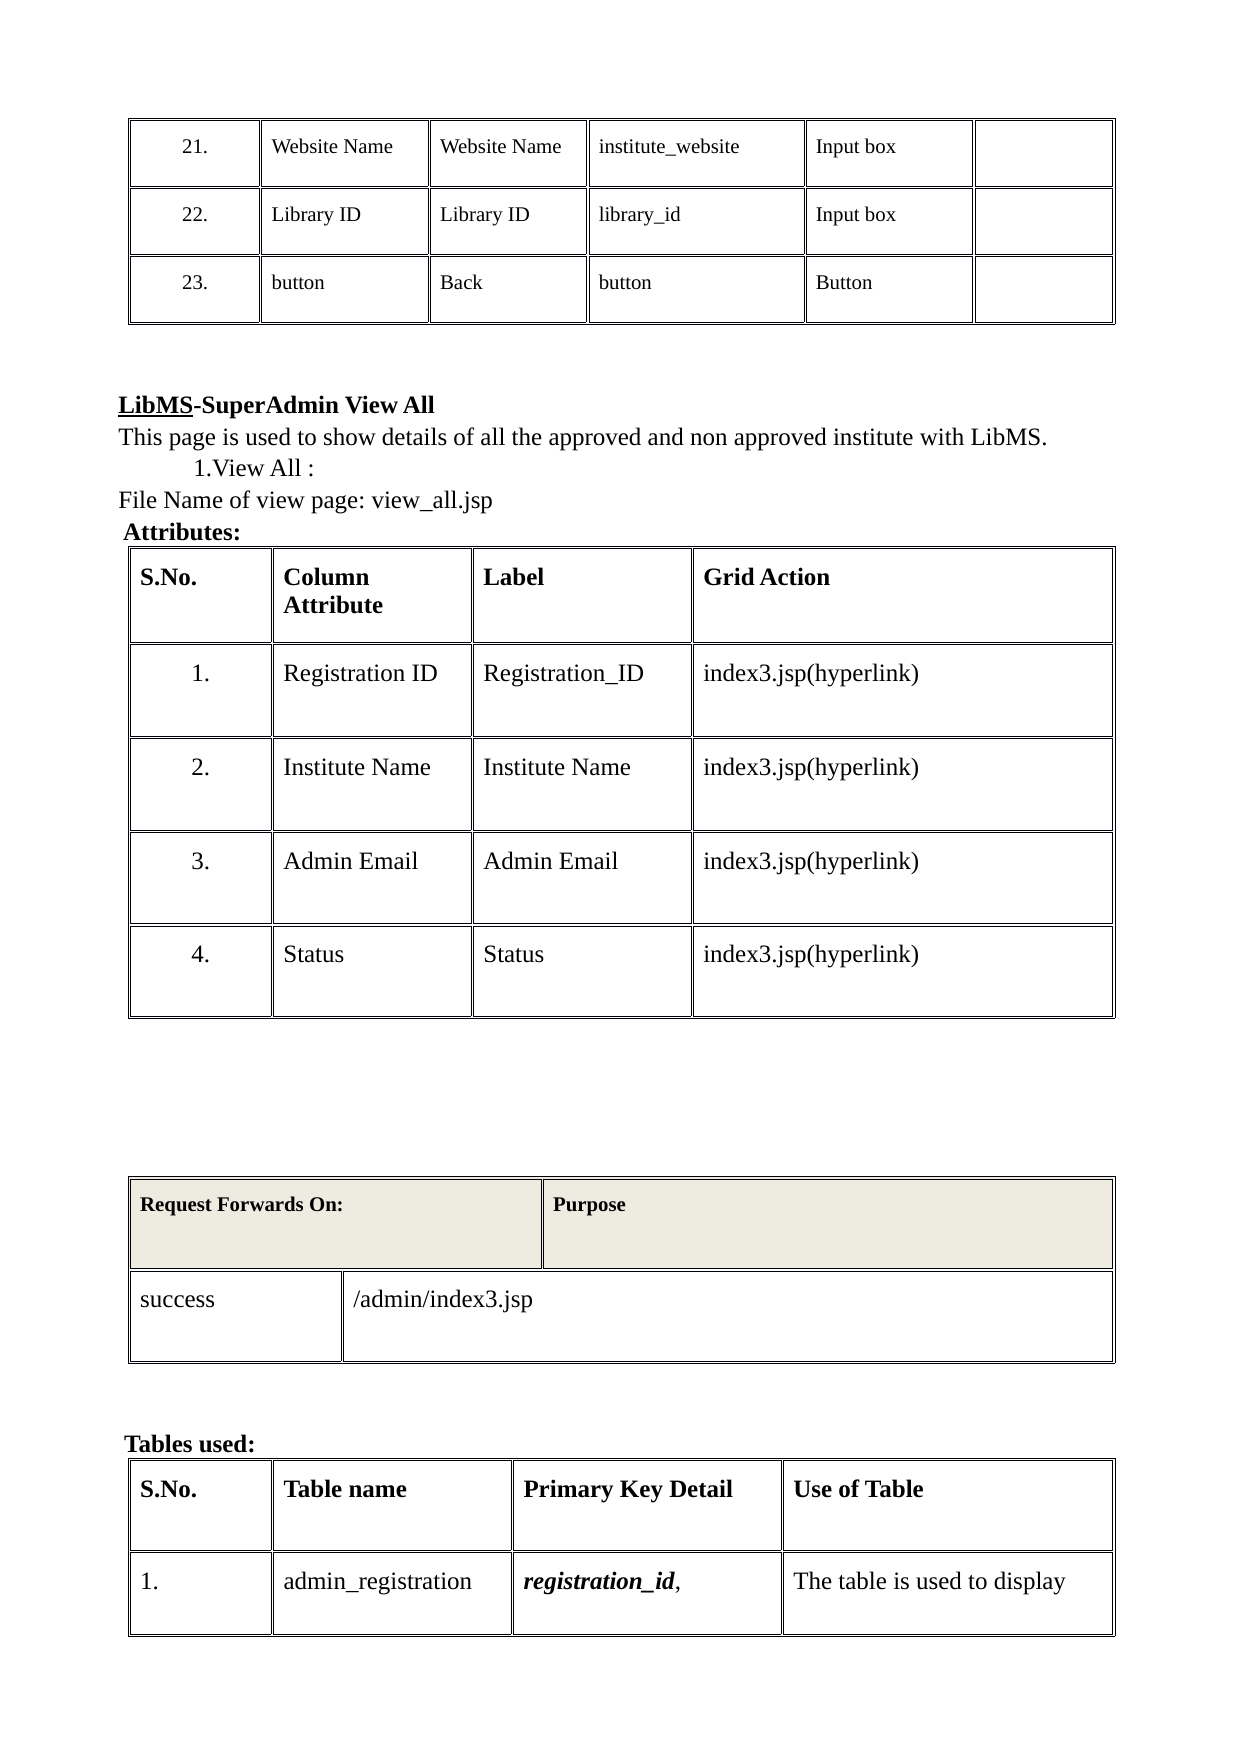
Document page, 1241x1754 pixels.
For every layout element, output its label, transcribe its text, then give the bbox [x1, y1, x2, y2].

table_header Purpose [544, 1180, 1112, 1268]
table_cell 1. [131, 645, 271, 736]
table_header Label [474, 549, 691, 642]
table_cell Input box [807, 189, 972, 254]
table_cell Library ID [431, 189, 586, 254]
table_cell library_id [590, 189, 804, 254]
table_cell 4. [131, 927, 271, 1016]
table_cell Website Name [262, 121, 428, 186]
table_cell [976, 189, 1112, 254]
text Attributes: [118, 517, 1122, 546]
table_cell Registration_ID [474, 645, 691, 736]
table_cell index3.jsp(hyperlink) [694, 833, 1112, 923]
table_cell Back [431, 257, 586, 322]
table_cell 23. [131, 257, 259, 322]
table_cell Admin Email [274, 833, 471, 923]
text Tables used: [118, 1429, 1122, 1458]
table_cell 1. [131, 1553, 271, 1633]
table_cell Admin Email [474, 833, 691, 923]
table_cell Status [474, 927, 691, 1016]
table_cell admin_registration [274, 1553, 511, 1633]
table_header Primary Key Detail [514, 1461, 781, 1550]
table_cell Institute Name [474, 739, 691, 829]
table_header S.No. [131, 549, 271, 642]
table_cell 22. [131, 189, 259, 254]
table_cell [976, 121, 1112, 186]
table_cell 3. [131, 833, 271, 923]
table_cell button [262, 257, 428, 322]
table_cell Button [807, 257, 972, 322]
table_cell registration_id, [514, 1553, 781, 1633]
text LibMS-SuperAdmin View All [118, 390, 1122, 419]
table_cell success [131, 1272, 341, 1361]
table_header Use of Table [784, 1461, 1112, 1550]
table_header Column Attribute [274, 549, 471, 642]
table_cell index3.jsp(hyperlink) [694, 645, 1112, 736]
table_cell institute_website [590, 121, 804, 186]
table_cell Registration ID [274, 645, 471, 736]
table_cell Status [274, 927, 471, 1016]
table_cell index3.jsp(hyperlink) [694, 739, 1112, 829]
table_cell Institute Name [274, 739, 471, 829]
table_cell index3.jsp(hyperlink) [694, 927, 1112, 1016]
table_cell button [590, 257, 804, 322]
text File Name of view page: view_all.jsp [118, 485, 1122, 514]
table_cell The table is used to display [784, 1553, 1112, 1633]
table_cell Website Name [431, 121, 586, 186]
table_header Request Forwards On: [131, 1180, 541, 1268]
table_header Grid Action [694, 549, 1112, 642]
table_cell [976, 257, 1112, 322]
table_cell Library ID [262, 189, 428, 254]
table_header Table name [274, 1461, 511, 1550]
table_cell Input box [807, 121, 972, 186]
table_cell 21. [131, 121, 259, 186]
table_cell /admin/index3.jsp [344, 1272, 1112, 1361]
table_cell 2. [131, 739, 271, 829]
table_header S.No. [131, 1461, 271, 1550]
text 1.View All : [193, 453, 1122, 482]
text This page is used to show details of all the approved and non approved institute with LibMS. [118, 422, 1122, 451]
